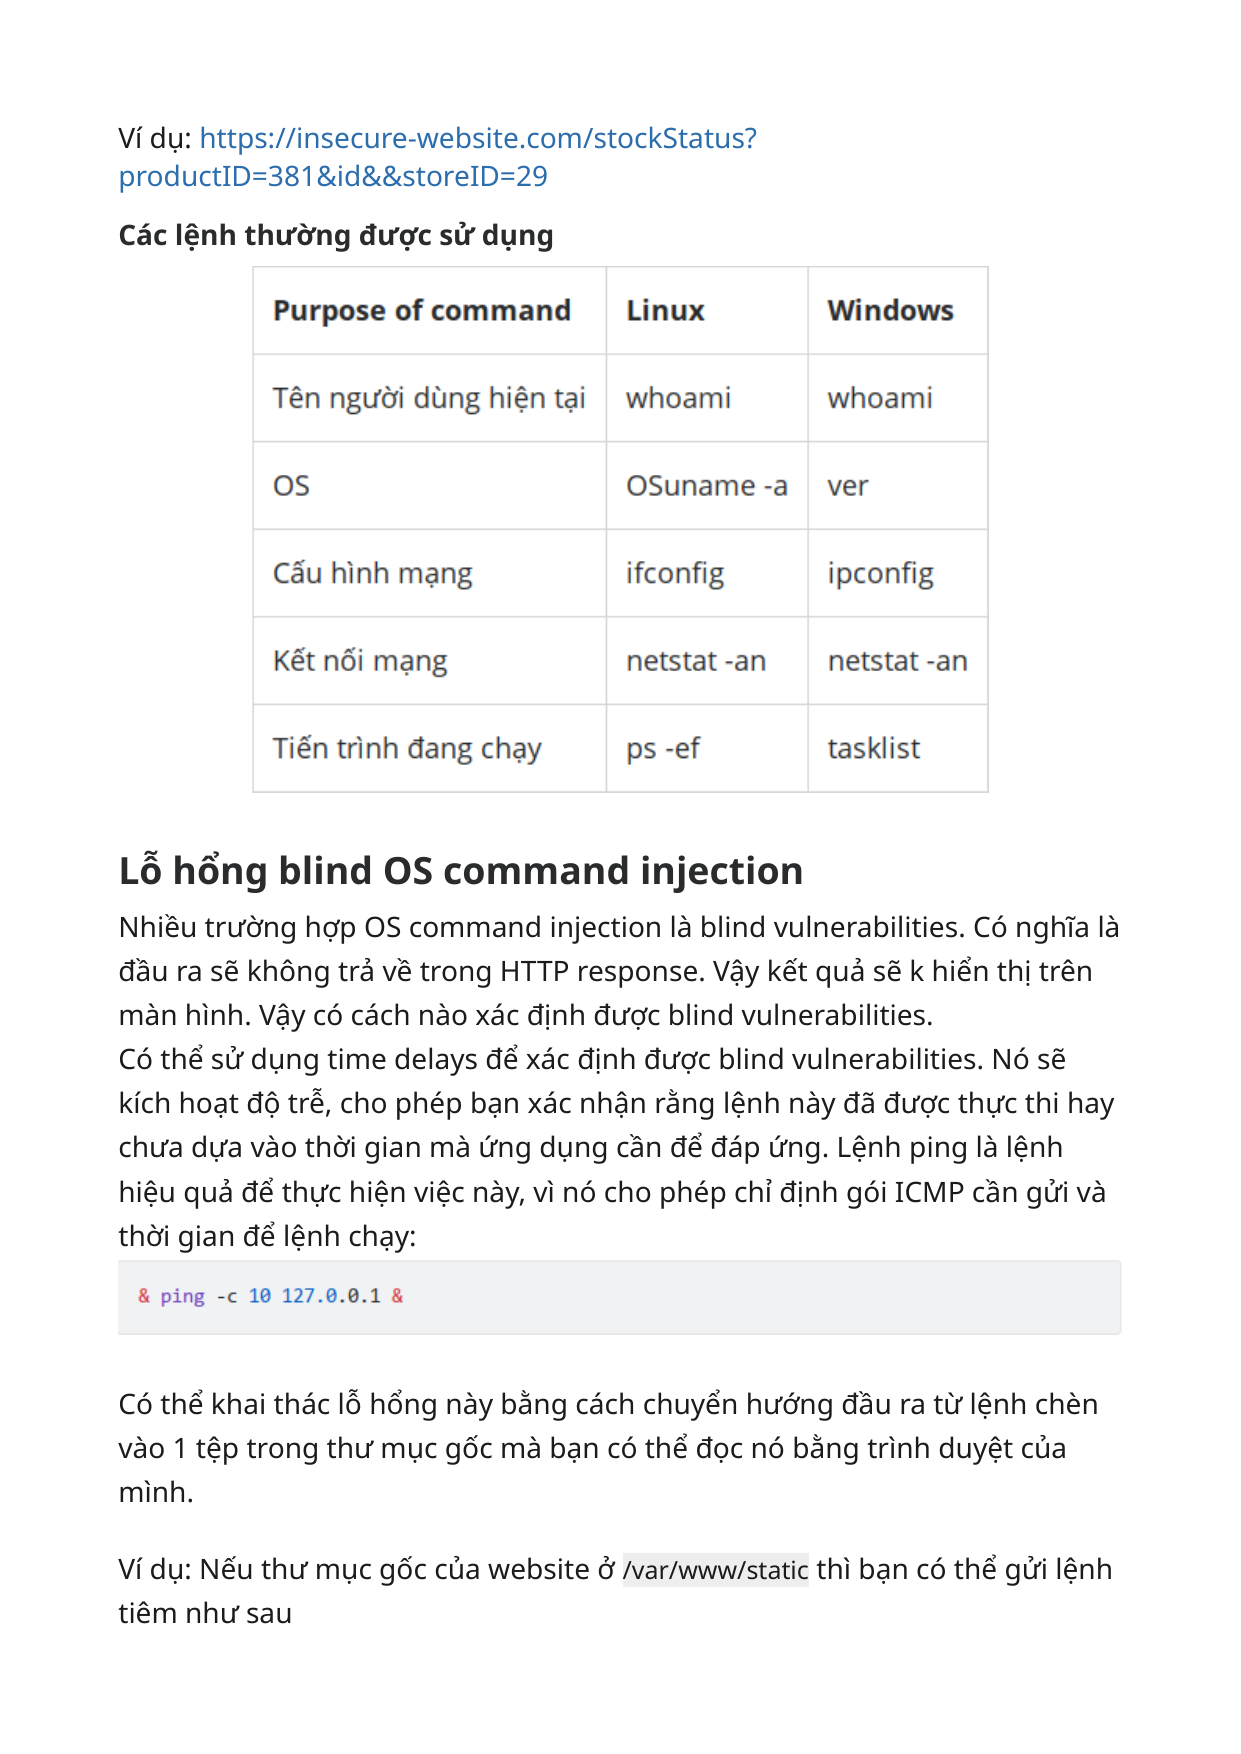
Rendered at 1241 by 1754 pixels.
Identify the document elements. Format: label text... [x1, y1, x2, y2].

text Ví dụ: https://insecure-website.com/stockStatus?productID=381&id&&storeID=29 [118, 118, 1122, 195]
text Ví dụ: Nếu thư mục gốc của website ở /var/www/static thì bạn có thể gửi lệnh tiêm như sau [118, 1549, 1122, 1632]
picture [251, 266, 989, 793]
picture [118, 1260, 1123, 1335]
subtitle Lỗ hổng blind OS command injection [118, 844, 1122, 895]
text Nhiều trường hợp OS command injection là blind vulnerabilities. Có nghĩa là đầu ra sẽ không trả về trong HTTP response. Vậy kết quả sẽ k hiển thị trên màn hình. Vậy có cách nào xác định được blind vulnerabilities. [118, 907, 1122, 1034]
text Có thể sử dụng time delays để xác định được blind vulnerabilities. Nó sẽ kích hoạt độ trễ, cho phép bạn xác nhận rằng lệnh này đã được thực thi hay chưa dựa vào thời gian mà ứng dụng cần để đáp ứng. Lệnh ping là lệnh hiệu quả để thực hiện việc này, vì nó cho phép chỉ định gói ICMP cần gửi và thời gian để lệnh chạy: [118, 1040, 1122, 1254]
subtitle Các lệnh thường được sử dụng [118, 216, 1122, 254]
text Có thể khai thác lỗ hổng này bằng cách chuyển hướng đầu ra từ lệnh chèn vào 1 tệp trong thư mục gốc mà bạn có thể đọc nó bằng trình duyệt của mình. [118, 1384, 1122, 1511]
